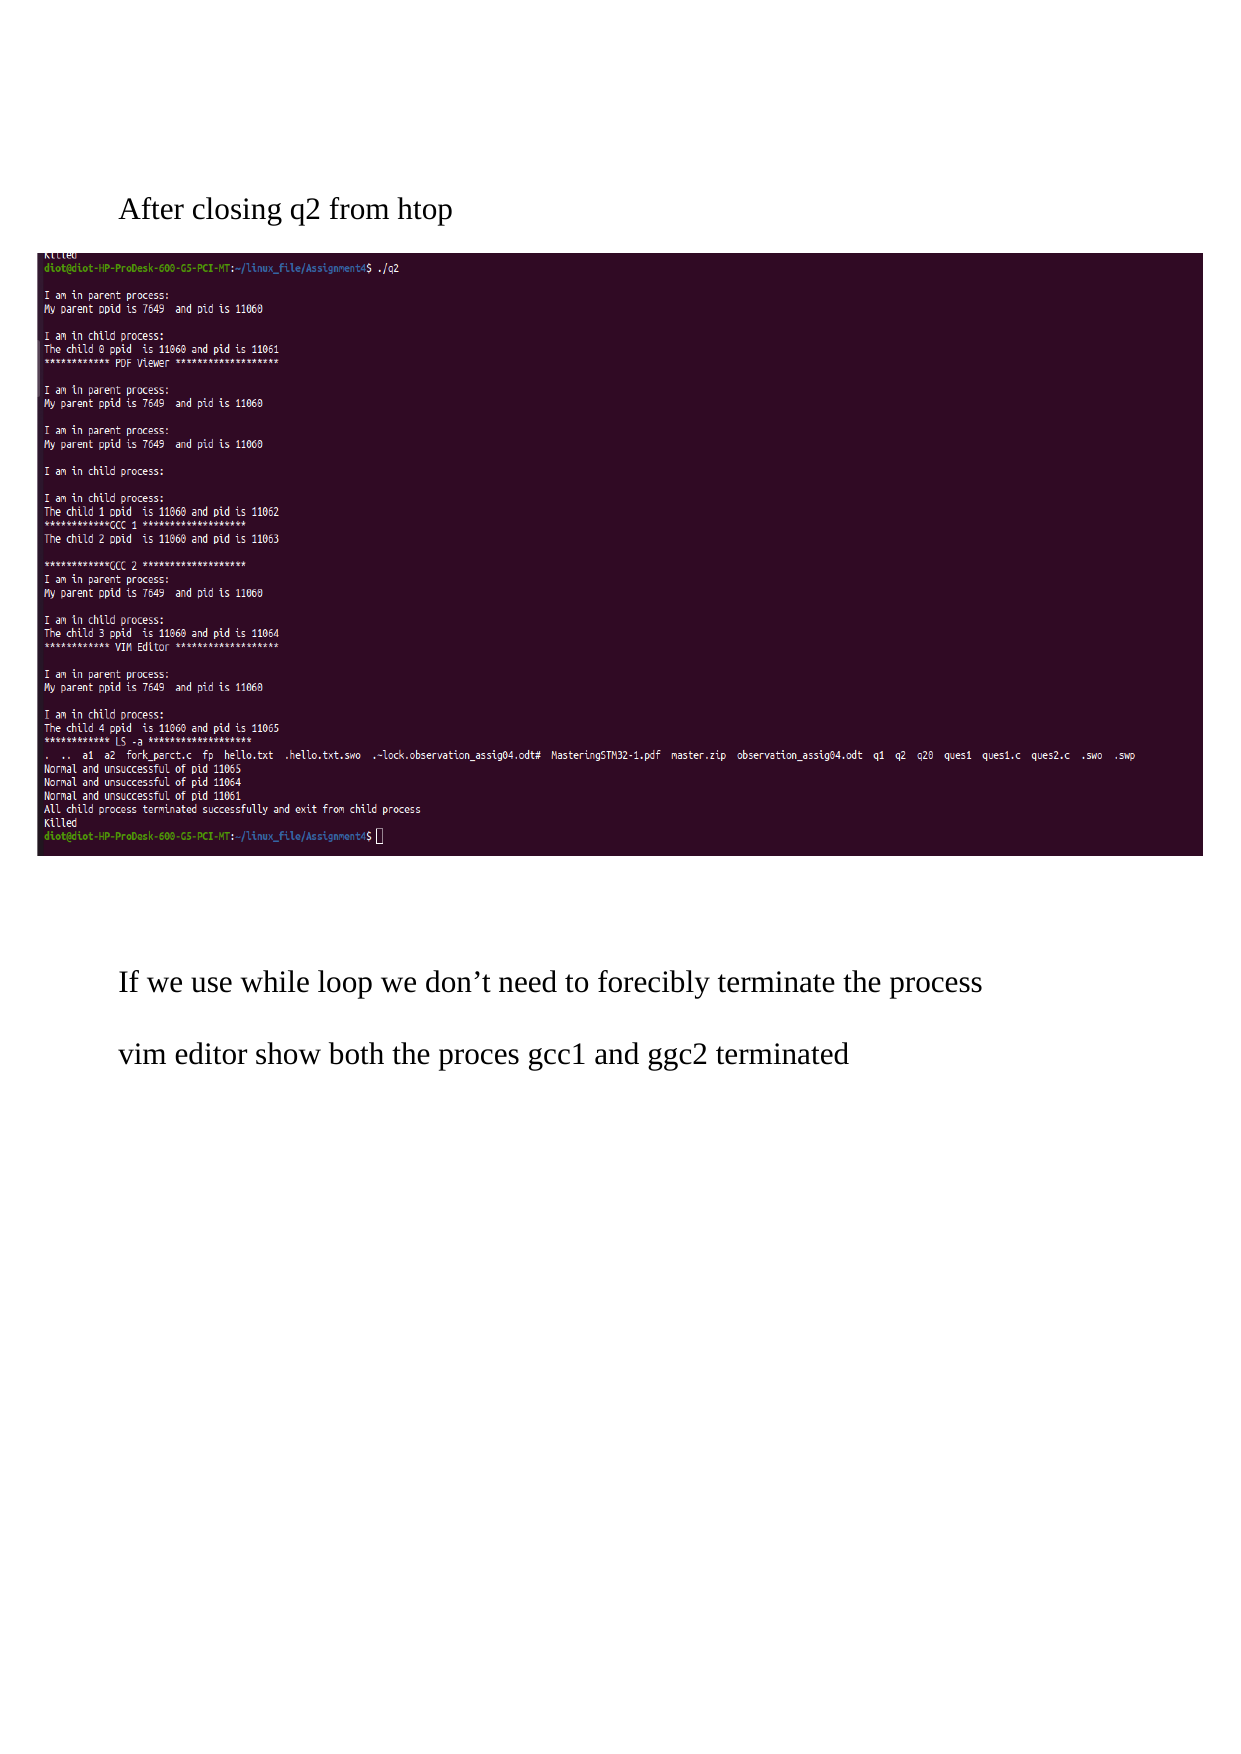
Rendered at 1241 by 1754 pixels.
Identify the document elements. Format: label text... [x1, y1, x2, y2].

text After closing q2 from htop [118, 190, 1122, 226]
picture [37, 253, 1203, 856]
text vim editor show both the proces gcc1 and ggc2 terminated [118, 1035, 1122, 1071]
text If we use while loop we don’t need to forecibly terminate the process [118, 963, 1122, 999]
